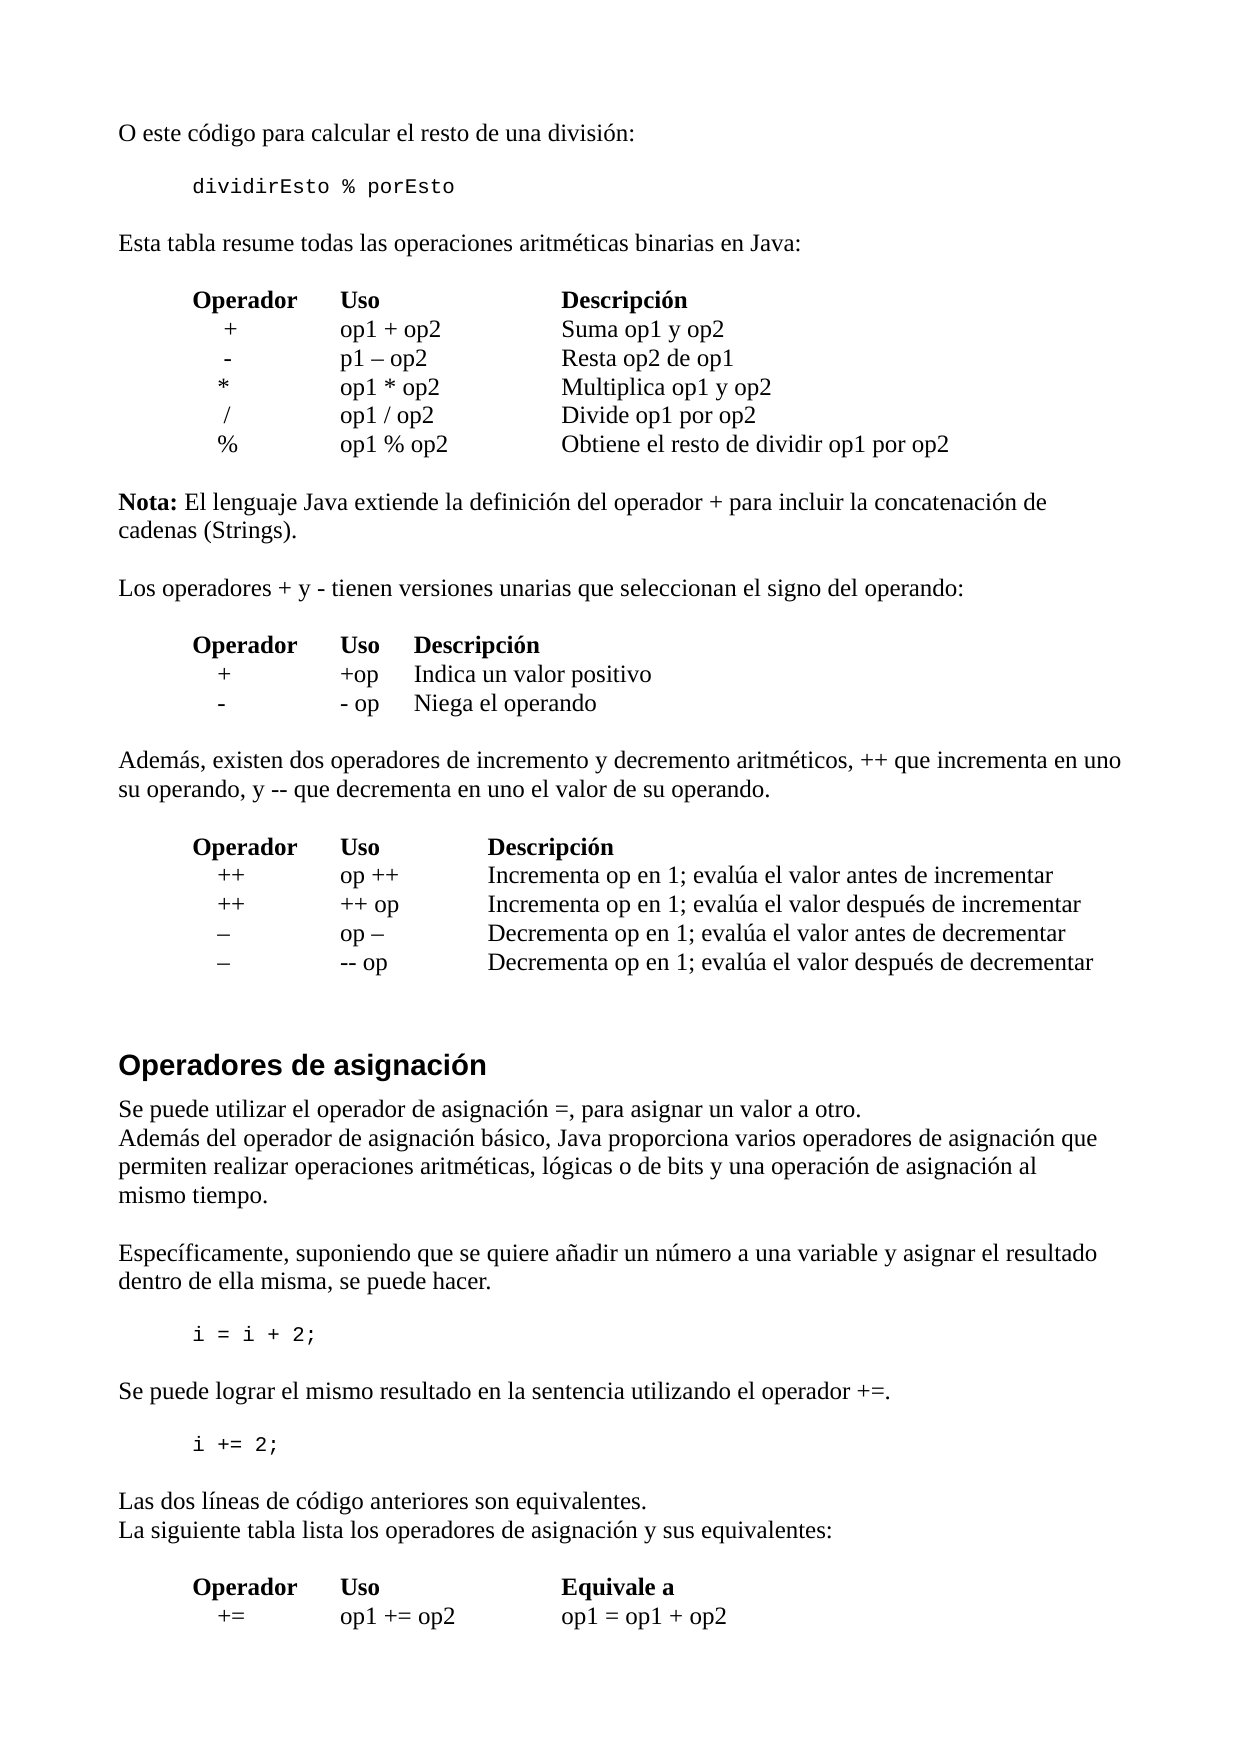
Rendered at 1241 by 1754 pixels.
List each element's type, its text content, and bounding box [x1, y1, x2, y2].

text Se puede utilizar el operador de asignación =, para asignar un valor a otro. [118, 1094, 1122, 1123]
text Además, existen dos operadores de incremento y decremento aritméticos, ++ que incrementa en uno su operando, y -- que decrementa en uno el valor de su operando. [118, 746, 1122, 803]
text Operador Uso Descripción [118, 286, 1122, 314]
text – op – Decrementa op en 1; evalúa el valor antes de decrementar [118, 918, 1122, 947]
text - p1 – op2 Resta op2 de op1 [118, 343, 1122, 372]
text La siguiente tabla lista los operadores de asignación y sus equivalentes: [118, 1515, 1122, 1544]
text dividirEsto % porEsto [118, 176, 1122, 199]
subtitle Operadores de asignación [118, 1048, 1122, 1081]
text – -- op Decrementa op en 1; evalúa el valor después de decrementar [118, 947, 1122, 976]
text permiten realizar operaciones aritméticas, lógicas o de bits y una operación de asignación al [118, 1151, 1122, 1180]
text += op1 += op2 op1 = op1 + op2 [118, 1601, 1122, 1630]
text dentro de ella misma, se puede hacer. [118, 1266, 1122, 1295]
text Los operadores + y - tienen versiones unarias que seleccionan el signo del operando: [118, 573, 1122, 602]
text - - op Niega el operando [118, 688, 1122, 717]
text Operador Uso Equivale a [118, 1572, 1122, 1601]
text i = i + 2; [118, 1324, 1122, 1347]
text cadenas (Strings). [118, 516, 1122, 544]
text Operador Uso Descripción [118, 631, 1122, 659]
text / op1 / op2 Divide op1 por op2 [118, 401, 1122, 429]
text Específicamente, suponiendo que se quiere añadir un número a una variable y asignar el resultado [118, 1238, 1122, 1266]
text Nota: El lenguaje Java extiende la definición del operador + para incluir la concatenación de [118, 487, 1122, 516]
text Se puede lograr el mismo resultado en la sentencia utilizando el operador +=. [118, 1376, 1122, 1405]
text Esta tabla resume todas las operaciones aritméticas binarias en Java: [118, 228, 1122, 257]
text O este código para calcular el resto de una división: [118, 118, 1122, 147]
text Las dos líneas de código anteriores son equivalentes. [118, 1486, 1122, 1515]
text ++ ++ op Incrementa op en 1; evalúa el valor después de incrementar [118, 889, 1122, 918]
text mismo tiempo. [118, 1180, 1122, 1209]
text Además del operador de asignación básico, Java proporciona varios operadores de asignación que [118, 1123, 1122, 1151]
text i += 2; [118, 1434, 1122, 1457]
text + op1 + op2 Suma op1 y op2 [118, 314, 1122, 343]
text % op1 % op2 Obtiene el resto de dividir op1 por op2 [118, 429, 1122, 458]
text + +op Indica un valor positivo [118, 659, 1122, 688]
text * op1 * op2 Multiplica op1 y op2 [118, 372, 1122, 401]
text ++ op ++ Incrementa op en 1; evalúa el valor antes de incrementar [118, 861, 1122, 889]
text Operador Uso Descripción [118, 832, 1122, 861]
